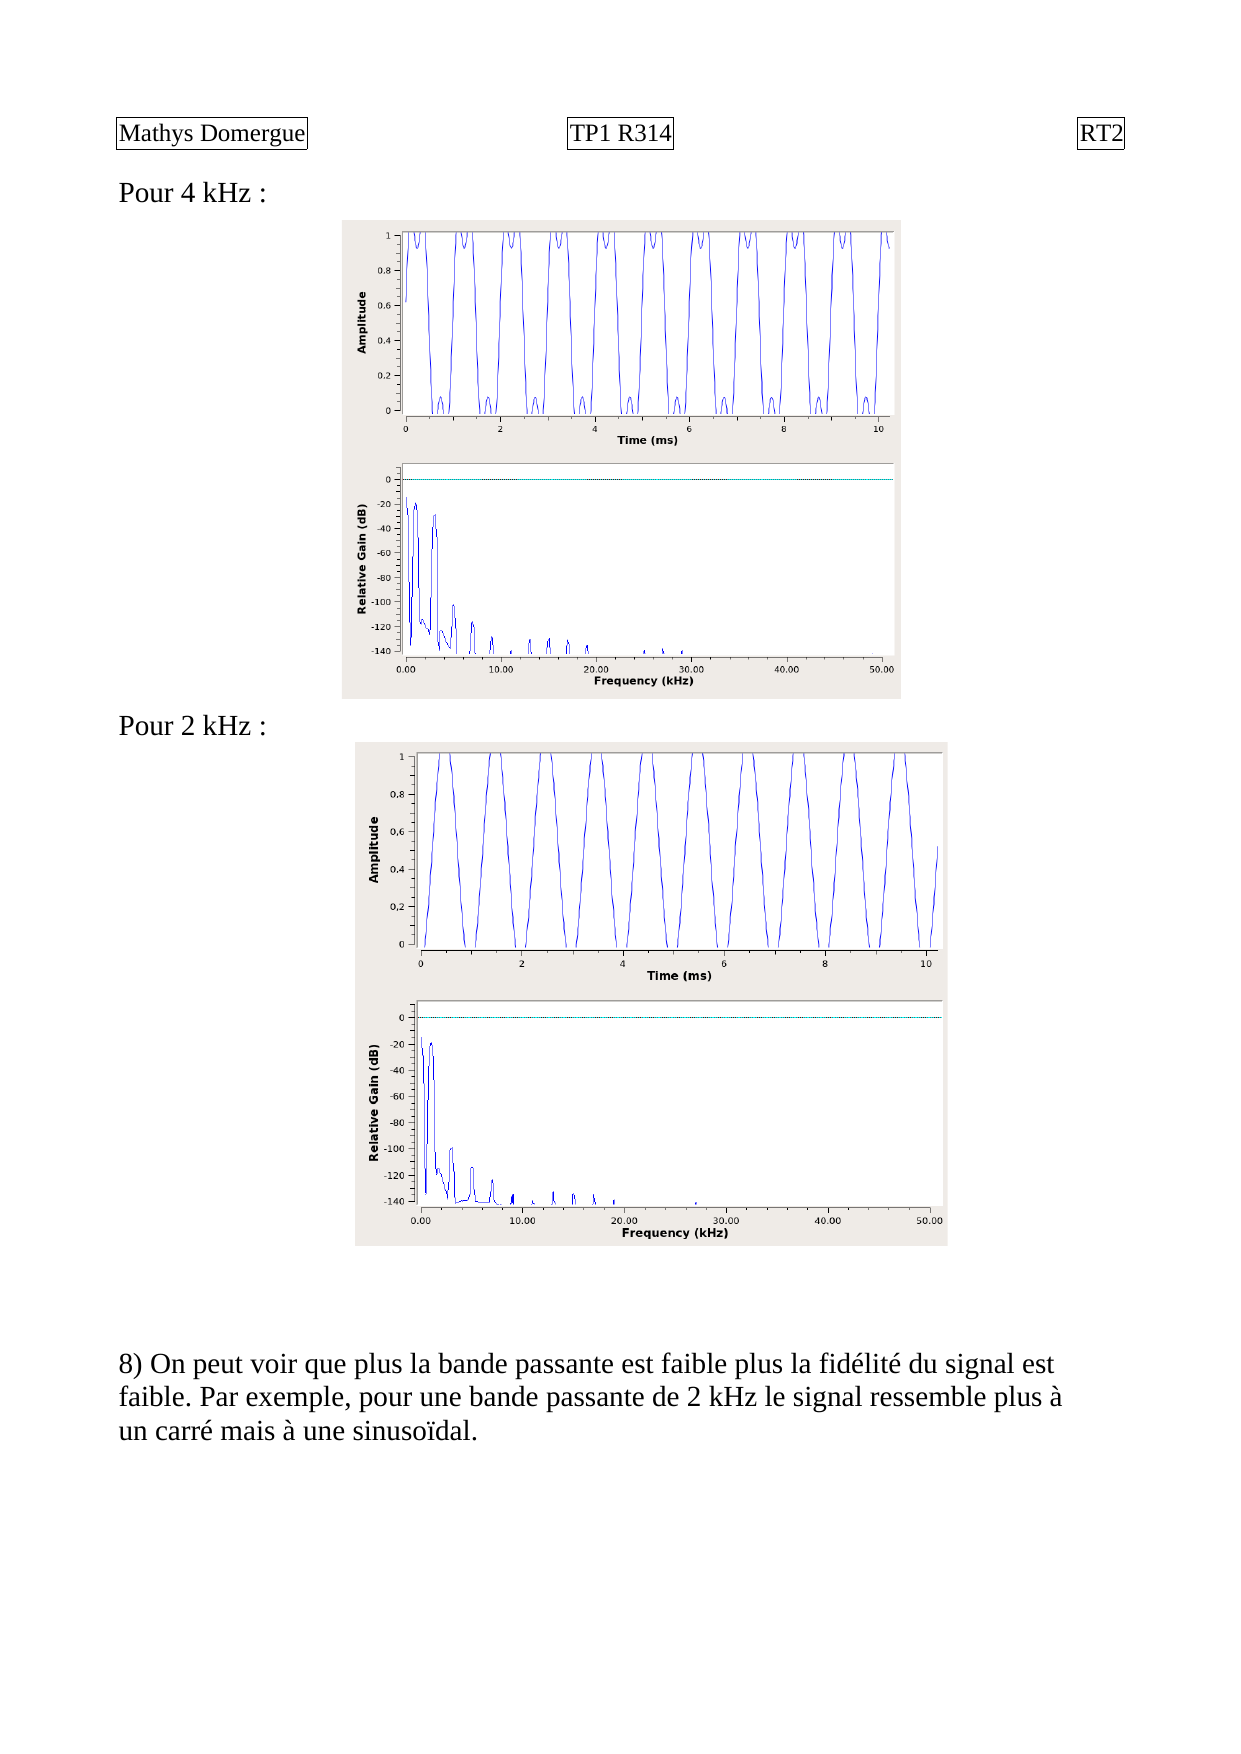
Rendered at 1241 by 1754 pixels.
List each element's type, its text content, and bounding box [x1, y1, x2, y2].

text Pour 2 kHz : [118, 218, 1169, 742]
text Pour 4 kHz : [118, 175, 1169, 208]
picture [355, 742, 948, 1246]
list On peut voir que plus la bande passante est faible plus la fidélité du signal est faible. Par exemple, pour une bande passante de 2 kHz le signal ressemble plus à un carré mais à une sinusoïdal. [118, 1346, 1099, 1446]
picture [341, 220, 901, 699]
